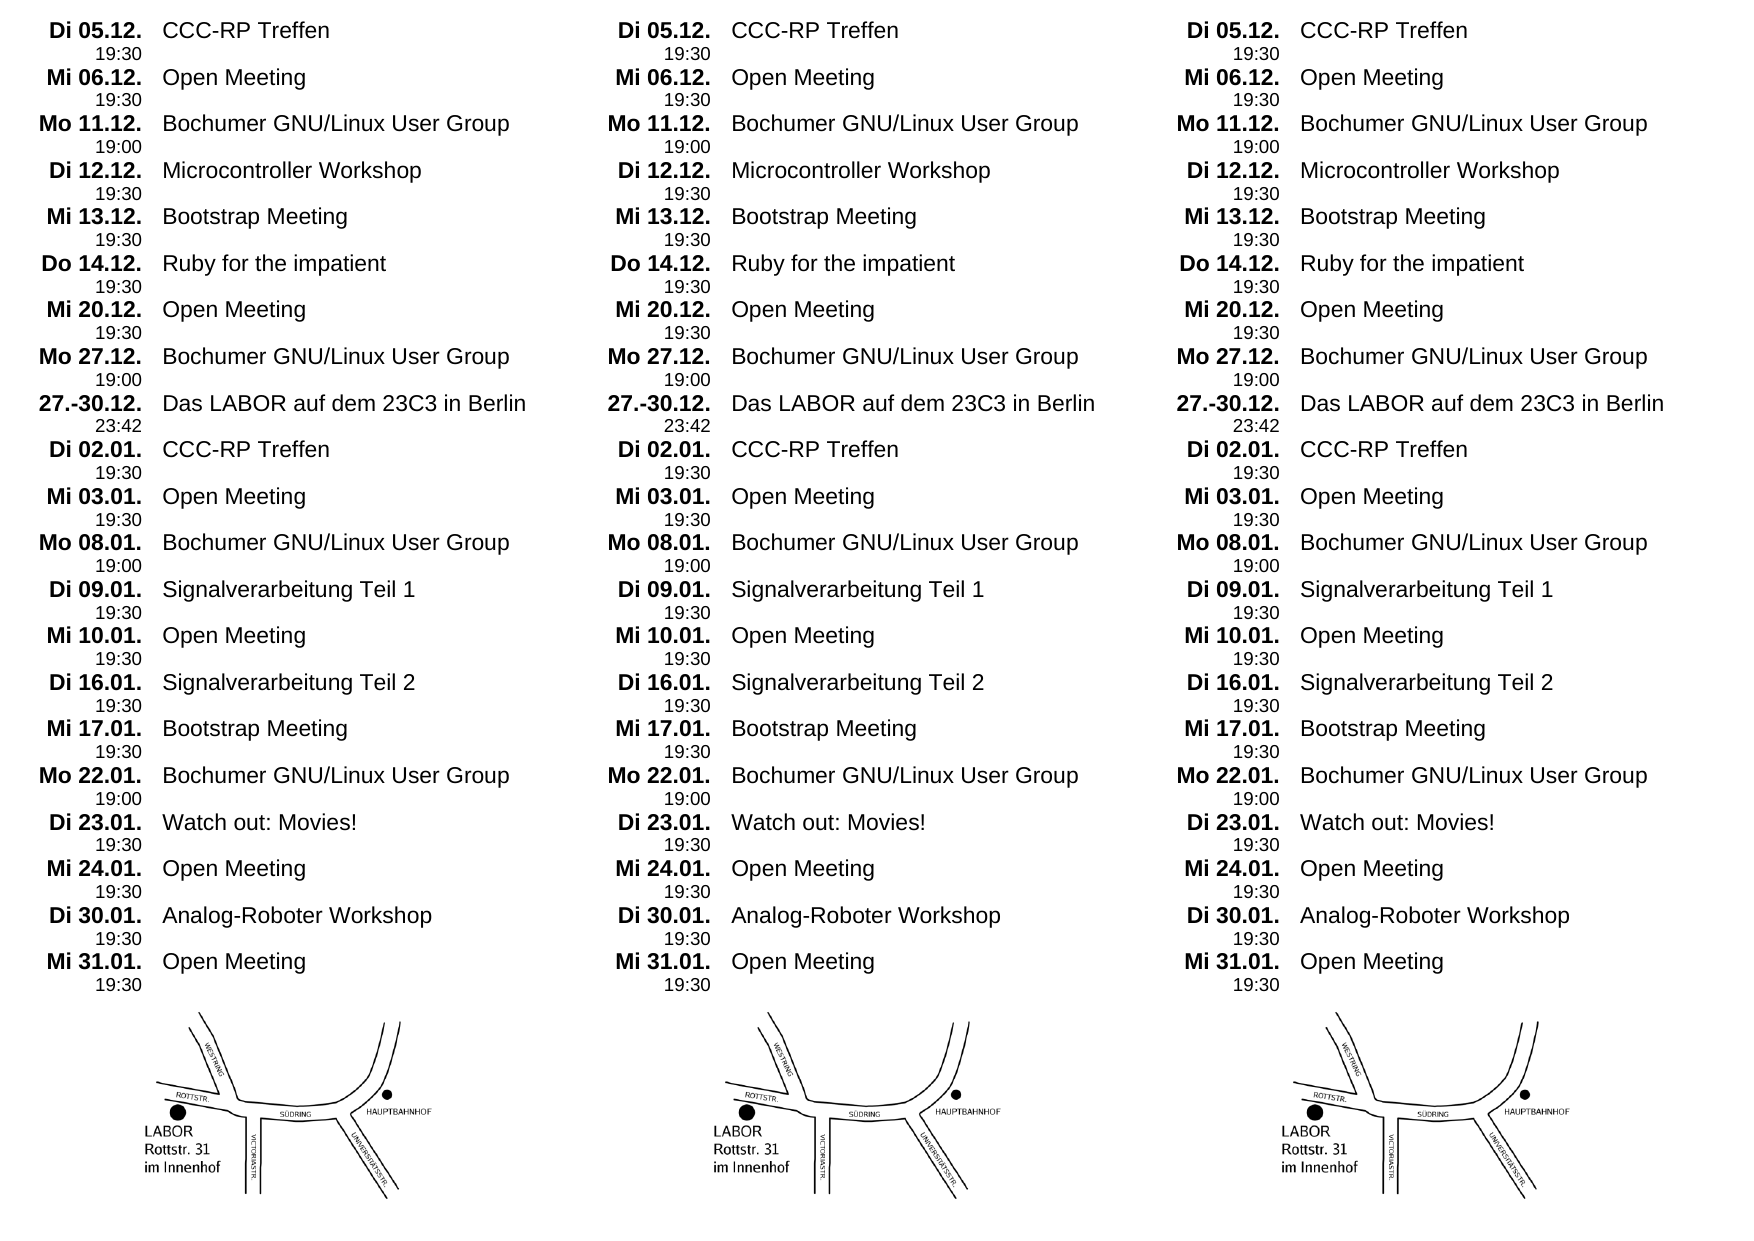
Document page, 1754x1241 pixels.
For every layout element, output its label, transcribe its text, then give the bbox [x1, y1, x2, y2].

table_cell 27.-30.12. 23:42 [604, 390, 711, 437]
table_cell Di 23.01. 19:30 [1173, 809, 1279, 856]
table_cell Mo 27.12. 19:00 [1173, 344, 1279, 390]
table_cell Open Meeting [1300, 856, 1717, 902]
table_cell Open Meeting [731, 623, 1150, 669]
table_cell Mi 06.12. 19:30 [35, 64, 142, 111]
table_header CCC-RP Treffen [731, 18, 1150, 64]
table_cell Signalverarbeitung Teil 1 [1300, 576, 1717, 623]
table_cell [1280, 856, 1300, 902]
table_cell Mo 22.01. 19:00 [604, 763, 711, 809]
table_cell Di 16.01. 19:30 [604, 670, 711, 716]
table_cell Bochumer GNU/Linux User Group [162, 344, 581, 390]
table_cell Ruby for the impatient [731, 251, 1150, 297]
table_cell Di 02.01. 19:30 [35, 437, 142, 483]
table_cell Di 09.01. 19:30 [35, 576, 142, 623]
table_cell 27.-30.12. 23:42 [35, 390, 142, 437]
table_cell CCC-RP Treffen [1300, 437, 1717, 483]
table_cell Di 16.01. 19:30 [35, 670, 142, 716]
table_cell Signalverarbeitung Teil 1 [731, 576, 1150, 623]
table_cell [711, 437, 731, 483]
table_cell [142, 204, 162, 251]
table_cell Bochumer GNU/Linux User Group [1300, 763, 1717, 809]
table_cell Open Meeting [731, 949, 1150, 996]
table_cell [1280, 437, 1300, 483]
table_cell [142, 111, 162, 157]
table_cell [142, 390, 162, 437]
table_cell Open Meeting [731, 483, 1150, 530]
table_cell Bootstrap Meeting [162, 716, 581, 763]
table_cell Open Meeting [1300, 623, 1717, 669]
table_cell [1280, 530, 1300, 576]
table_cell [1280, 670, 1300, 716]
table_cell CCC-RP Treffen [731, 437, 1150, 483]
table_cell [711, 623, 731, 669]
table_cell Mi 31.01. 19:30 [1173, 949, 1279, 996]
table_cell Bootstrap Meeting [162, 204, 581, 251]
table_cell [1280, 576, 1300, 623]
table_cell Mi 03.01. 19:30 [35, 483, 142, 530]
table_header [142, 18, 162, 64]
table_cell Di 23.01. 19:30 [604, 809, 711, 856]
table_cell [142, 949, 162, 996]
table_cell Microcontroller Workshop [162, 158, 581, 204]
table_cell Mi 17.01. 19:30 [1173, 716, 1279, 763]
table_cell Mo 08.01. 19:00 [604, 530, 711, 576]
table_cell Open Meeting [731, 64, 1150, 111]
table_cell Mi 06.12. 19:30 [1173, 64, 1279, 111]
table_header [711, 18, 731, 64]
table_cell [1280, 716, 1300, 763]
table_cell Mi 20.12. 19:30 [604, 297, 711, 344]
table_cell Watch out: Movies! [162, 809, 581, 856]
table_cell [711, 390, 731, 437]
table_cell Di 09.01. 19:30 [604, 576, 711, 623]
table_cell Mo 11.12. 19:00 [604, 111, 711, 157]
table_cell Bochumer GNU/Linux User Group [731, 530, 1150, 576]
table_cell Bochumer GNU/Linux User Group [162, 763, 581, 809]
table_cell Mi 20.12. 19:30 [1173, 297, 1279, 344]
table_cell Signalverarbeitung Teil 2 [162, 670, 581, 716]
table_cell Bochumer GNU/Linux User Group [162, 530, 581, 576]
table_cell [142, 903, 162, 949]
table_cell Mi 06.12. 19:30 [604, 64, 711, 111]
table_cell [711, 64, 731, 111]
table_cell Mi 03.01. 19:30 [1173, 483, 1279, 530]
table_cell Open Meeting [731, 856, 1150, 902]
table_cell Mi 17.01. 19:30 [604, 716, 711, 763]
table_cell Mi 24.01. 19:30 [35, 856, 142, 902]
table_cell Ruby for the impatient [1300, 251, 1717, 297]
table_cell Mo 11.12. 19:00 [1173, 111, 1279, 157]
table_cell Mo 08.01. 19:00 [35, 530, 142, 576]
table_cell [142, 763, 162, 809]
table_cell [711, 483, 731, 530]
table_cell Bootstrap Meeting [1300, 716, 1717, 763]
table_cell Bochumer GNU/Linux User Group [731, 111, 1150, 157]
table_cell Watch out: Movies! [1300, 809, 1717, 856]
picture [136, 1009, 437, 1206]
table_cell [711, 297, 731, 344]
table_cell Open Meeting [162, 297, 581, 344]
table_cell Bochumer GNU/Linux User Group [1300, 344, 1717, 390]
table_cell Bochumer GNU/Linux User Group [731, 763, 1150, 809]
table_cell Open Meeting [1300, 949, 1717, 996]
table_cell Di 30.01. 19:30 [35, 903, 142, 949]
table_cell Di 02.01. 19:30 [604, 437, 711, 483]
table_cell [1280, 64, 1300, 111]
table_cell Bootstrap Meeting [731, 716, 1150, 763]
table_cell Open Meeting [731, 297, 1150, 344]
table_cell Di 30.01. 19:30 [604, 903, 711, 949]
table_header Di 05.12. 19:30 [1173, 18, 1279, 64]
table_cell Di 30.01. 19:30 [1173, 903, 1279, 949]
table_cell [711, 670, 731, 716]
table_cell [142, 809, 162, 856]
table_cell Open Meeting [1300, 483, 1717, 530]
table_cell [711, 111, 731, 157]
table_cell [142, 856, 162, 902]
table_cell Mi 03.01. 19:30 [604, 483, 711, 530]
table_cell [142, 530, 162, 576]
table_header CCC-RP Treffen [162, 18, 581, 64]
table_cell [142, 576, 162, 623]
table_cell Mi 24.01. 19:30 [1173, 856, 1279, 902]
table_cell [1280, 949, 1300, 996]
table_cell [711, 949, 731, 996]
table_cell [142, 344, 162, 390]
table_cell [711, 158, 731, 204]
table_cell Open Meeting [162, 949, 581, 996]
table_cell Mi 10.01. 19:30 [1173, 623, 1279, 669]
table_cell [1280, 344, 1300, 390]
table_cell [711, 251, 731, 297]
picture [1273, 1009, 1574, 1206]
table_cell [142, 64, 162, 111]
table_cell Das LABOR auf dem 23C3 in Berlin [162, 390, 581, 437]
table_cell [1280, 111, 1300, 157]
table_cell Mi 13.12. 19:30 [35, 204, 142, 251]
table_cell Di 12.12. 19:30 [604, 158, 711, 204]
table_cell [1280, 623, 1300, 669]
table_cell Mo 27.12. 19:00 [35, 344, 142, 390]
table_cell [711, 903, 731, 949]
table_cell Mi 13.12. 19:30 [604, 204, 711, 251]
table_cell Mi 10.01. 19:30 [35, 623, 142, 669]
table_cell Bochumer GNU/Linux User Group [162, 111, 581, 157]
table_cell Di 12.12. 19:30 [35, 158, 142, 204]
table_cell Mi 24.01. 19:30 [604, 856, 711, 902]
table_cell Bootstrap Meeting [1300, 204, 1717, 251]
table_cell [711, 204, 731, 251]
table_cell Mo 08.01. 19:00 [1173, 530, 1279, 576]
table_cell [1280, 390, 1300, 437]
table_cell Open Meeting [1300, 297, 1717, 344]
table_cell [142, 158, 162, 204]
table_cell [1280, 763, 1300, 809]
table_cell Analog-Roboter Workshop [162, 903, 581, 949]
table_cell [142, 437, 162, 483]
table_cell Do 14.12. 19:30 [35, 251, 142, 297]
table_cell [1280, 251, 1300, 297]
table_cell 27.-30.12. 23:42 [1173, 390, 1279, 437]
table_cell Mi 31.01. 19:30 [35, 949, 142, 996]
table_cell [1280, 483, 1300, 530]
table_header CCC-RP Treffen [1300, 18, 1717, 64]
table_cell [142, 251, 162, 297]
table_cell Signalverarbeitung Teil 2 [1300, 670, 1717, 716]
table_cell [711, 763, 731, 809]
table_cell Mi 31.01. 19:30 [604, 949, 711, 996]
table_cell Bootstrap Meeting [731, 204, 1150, 251]
table_cell [1280, 297, 1300, 344]
table_cell Bochumer GNU/Linux User Group [731, 344, 1150, 390]
table_cell Di 09.01. 19:30 [1173, 576, 1279, 623]
table_cell [711, 716, 731, 763]
table_cell Mo 27.12. 19:00 [604, 344, 711, 390]
table_cell Mi 17.01. 19:30 [35, 716, 142, 763]
table_header Di 05.12. 19:30 [604, 18, 711, 64]
table_cell Open Meeting [162, 856, 581, 902]
table_cell Mo 22.01. 19:00 [35, 763, 142, 809]
table_cell Mo 22.01. 19:00 [1173, 763, 1279, 809]
table_cell Bochumer GNU/Linux User Group [1300, 111, 1717, 157]
table_cell Di 12.12. 19:30 [1173, 158, 1279, 204]
table_cell Ruby for the impatient [162, 251, 581, 297]
table_cell [142, 297, 162, 344]
table_cell [1280, 158, 1300, 204]
table_cell Mi 13.12. 19:30 [1173, 204, 1279, 251]
table_cell Bochumer GNU/Linux User Group [1300, 530, 1717, 576]
table_cell Microcontroller Workshop [731, 158, 1150, 204]
table_cell Signalverarbeitung Teil 2 [731, 670, 1150, 716]
table_cell [1280, 809, 1300, 856]
picture [705, 1009, 1005, 1206]
table_cell [711, 344, 731, 390]
table_cell Do 14.12. 19:30 [1173, 251, 1279, 297]
table_cell Open Meeting [162, 623, 581, 669]
table_cell [711, 856, 731, 902]
table_cell [142, 483, 162, 530]
table_cell [711, 809, 731, 856]
table_cell Das LABOR auf dem 23C3 in Berlin [1300, 390, 1717, 437]
table_cell [142, 716, 162, 763]
table_cell [142, 623, 162, 669]
table_cell Open Meeting [162, 483, 581, 530]
table_cell Analog-Roboter Workshop [1300, 903, 1717, 949]
table_cell Mi 10.01. 19:30 [604, 623, 711, 669]
table_cell [711, 530, 731, 576]
table_cell [1280, 903, 1300, 949]
table_cell Analog-Roboter Workshop [731, 903, 1150, 949]
table_cell [711, 576, 731, 623]
table_cell Signalverarbeitung Teil 1 [162, 576, 581, 623]
table_cell [1280, 204, 1300, 251]
table_cell Das LABOR auf dem 23C3 in Berlin [731, 390, 1150, 437]
table_header [1280, 18, 1300, 64]
table_cell Open Meeting [162, 64, 581, 111]
table_cell [142, 670, 162, 716]
table_cell Di 23.01. 19:30 [35, 809, 142, 856]
table_cell Di 16.01. 19:30 [1173, 670, 1279, 716]
table_header Di 05.12. 19:30 [35, 18, 142, 64]
table_cell Open Meeting [1300, 64, 1717, 111]
table_cell CCC-RP Treffen [162, 437, 581, 483]
table_cell Do 14.12. 19:30 [604, 251, 711, 297]
table_cell Mi 20.12. 19:30 [35, 297, 142, 344]
table_cell Watch out: Movies! [731, 809, 1150, 856]
table_cell Di 02.01. 19:30 [1173, 437, 1279, 483]
table_cell Microcontroller Workshop [1300, 158, 1717, 204]
table_cell Mo 11.12. 19:00 [35, 111, 142, 157]
